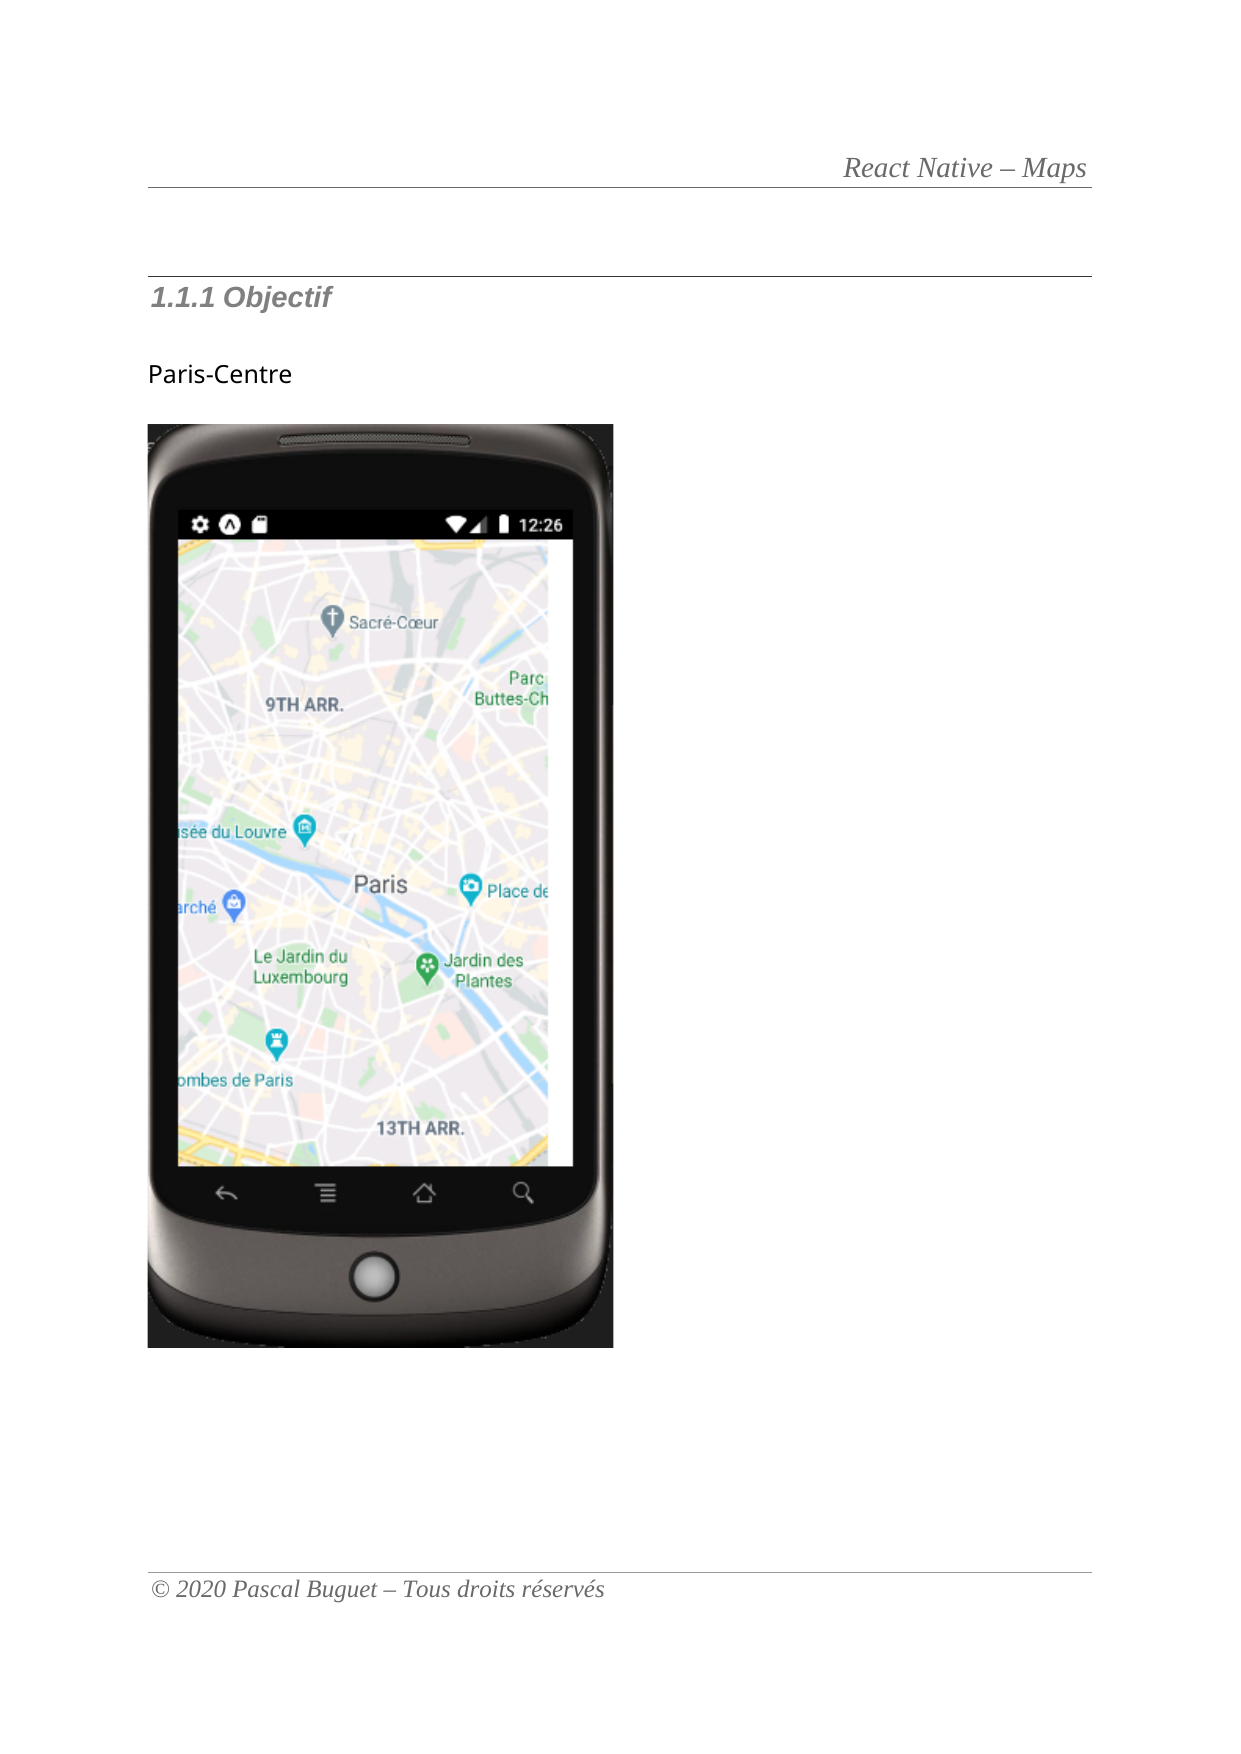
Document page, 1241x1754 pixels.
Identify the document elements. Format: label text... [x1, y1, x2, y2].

subtitle Objectif [148, 277, 1092, 316]
text Paris-Centre [148, 356, 1092, 391]
picture [147, 424, 614, 1348]
